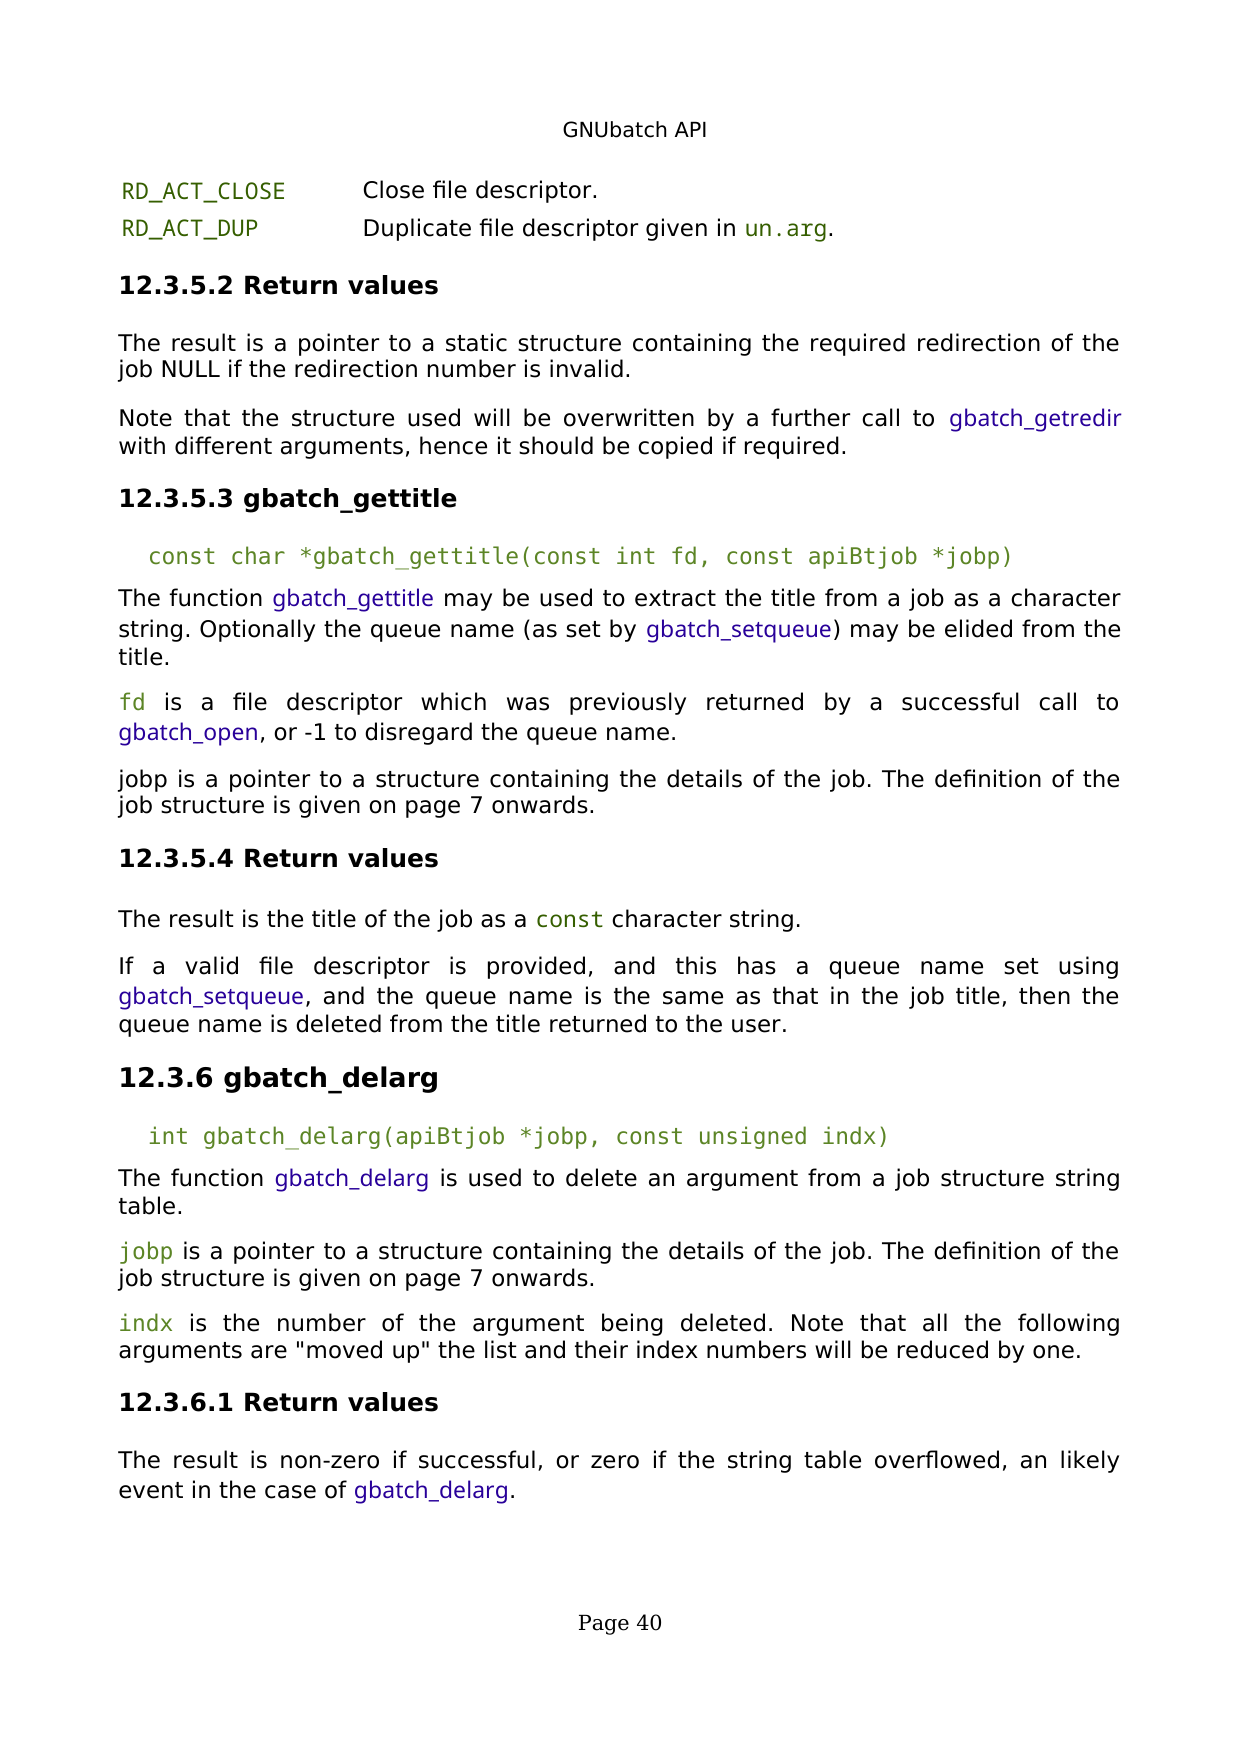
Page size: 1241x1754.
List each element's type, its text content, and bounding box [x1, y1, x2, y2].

subtitle Return values [118, 844, 1122, 874]
table_cell RD_ACT_DUP [118, 209, 359, 246]
text const char *gbatch_gettitle(const int fd, const apiBtjob *jobp) [148, 543, 1122, 570]
table_cell Close file descriptor. [360, 172, 1077, 209]
table_cell Duplicate file descriptor given in un.arg. [360, 209, 1077, 246]
text The function gbatch_gettitle may be used to extract the title from a job as a character string. Optionally the queue name (as set by gbatch_setqueue) may be elided from the title. [118, 582, 1122, 671]
subtitle gbatch_gettitle [118, 485, 1122, 514]
subtitle gbatch_delarg [118, 1063, 1122, 1094]
table_cell RD_ACT_CLOSE [118, 172, 359, 209]
subtitle Return values [118, 271, 1122, 300]
text The result is non-zero if successful, or zero if the string table overflowed, an likely event in the case of gbatch_delarg. [118, 1447, 1122, 1505]
subtitle Return values [118, 1389, 1122, 1418]
text The result is a pointer to a static structure containing the required redirection of the job NULL if the redirection number is invalid. [118, 330, 1122, 383]
text Note that the structure used will be overwritten by a further call to gbatch_getredir with different arguments, hence it should be copied if required. [118, 402, 1122, 460]
text int gbatch_delarg(apiBtjob *jobp, const unsigned indx) [148, 1123, 1122, 1150]
text fd is a file descriptor which was previously returned by a successful call to gbatch_open, or -1 to disregard the queue name. [118, 689, 1122, 748]
text The function gbatch_delarg is used to delete an argument from a job structure string table. [118, 1162, 1122, 1220]
text jobp is a pointer to a structure containing the details of the job. The definition of the job structure is given on page 7 onwards. [118, 1238, 1122, 1292]
text indx is the number of the argument being deleted. Note that all the following arguments are "moved up" the list and their index numbers will be reduced by one. [118, 1310, 1122, 1364]
text If a valid file descriptor is provided, and this has a queue name set using gbatch_setqueue, and the queue name is the same as that in the job title, then the queue name is deleted from the title returned to the user. [118, 953, 1122, 1038]
text The result is the title of the job as a const character string. [118, 903, 1122, 934]
text jobp is a pointer to a structure containing the details of the job. The definition of the job structure is given on page 7 onwards. [118, 766, 1122, 819]
